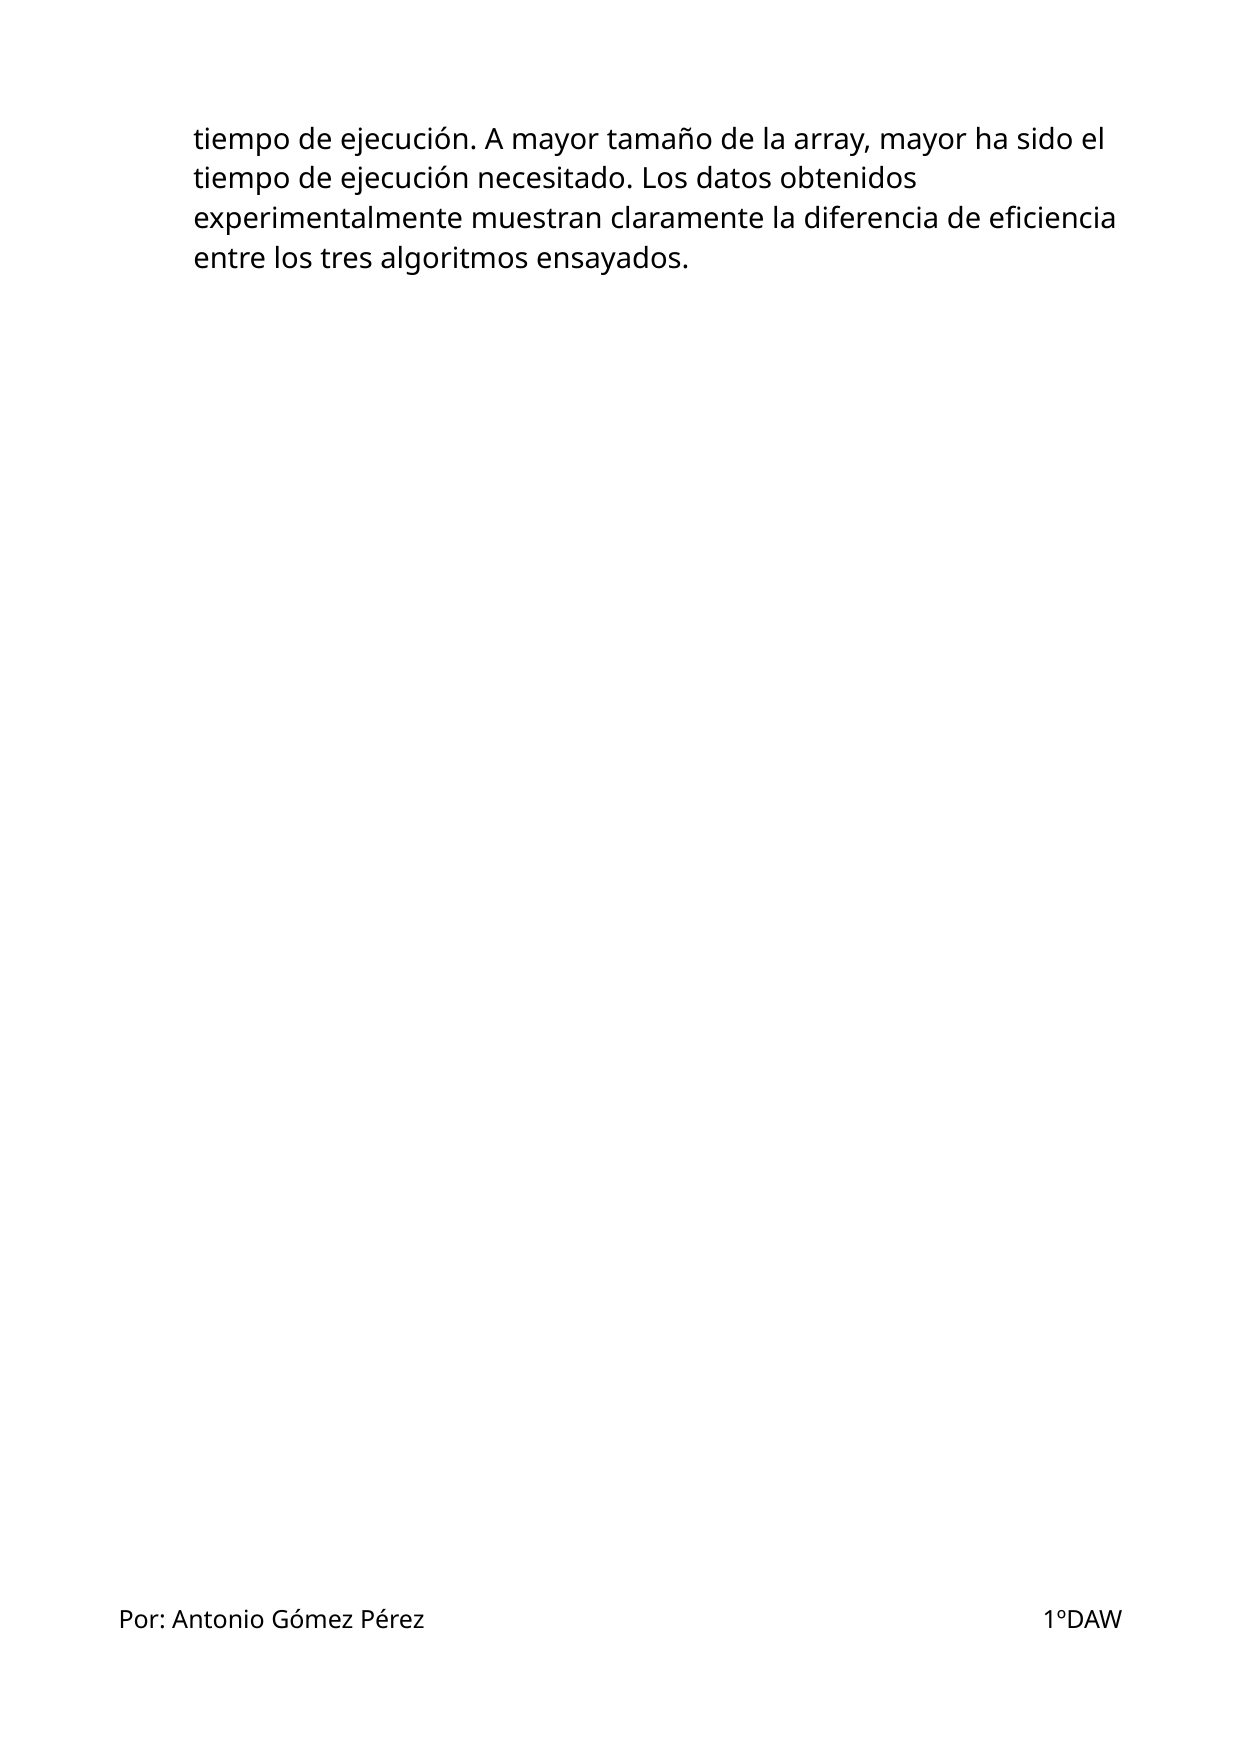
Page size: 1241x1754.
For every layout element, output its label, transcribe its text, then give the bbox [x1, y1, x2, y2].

list tiempo de ejecución. A mayor tamaño de la array, mayor ha sido el tiempo de ejecución necesitado. Los datos obtenidos experimentalmente muestran claramente la diferencia de eficiencia entre los tres algoritmos ensayados. [156, 118, 1122, 277]
